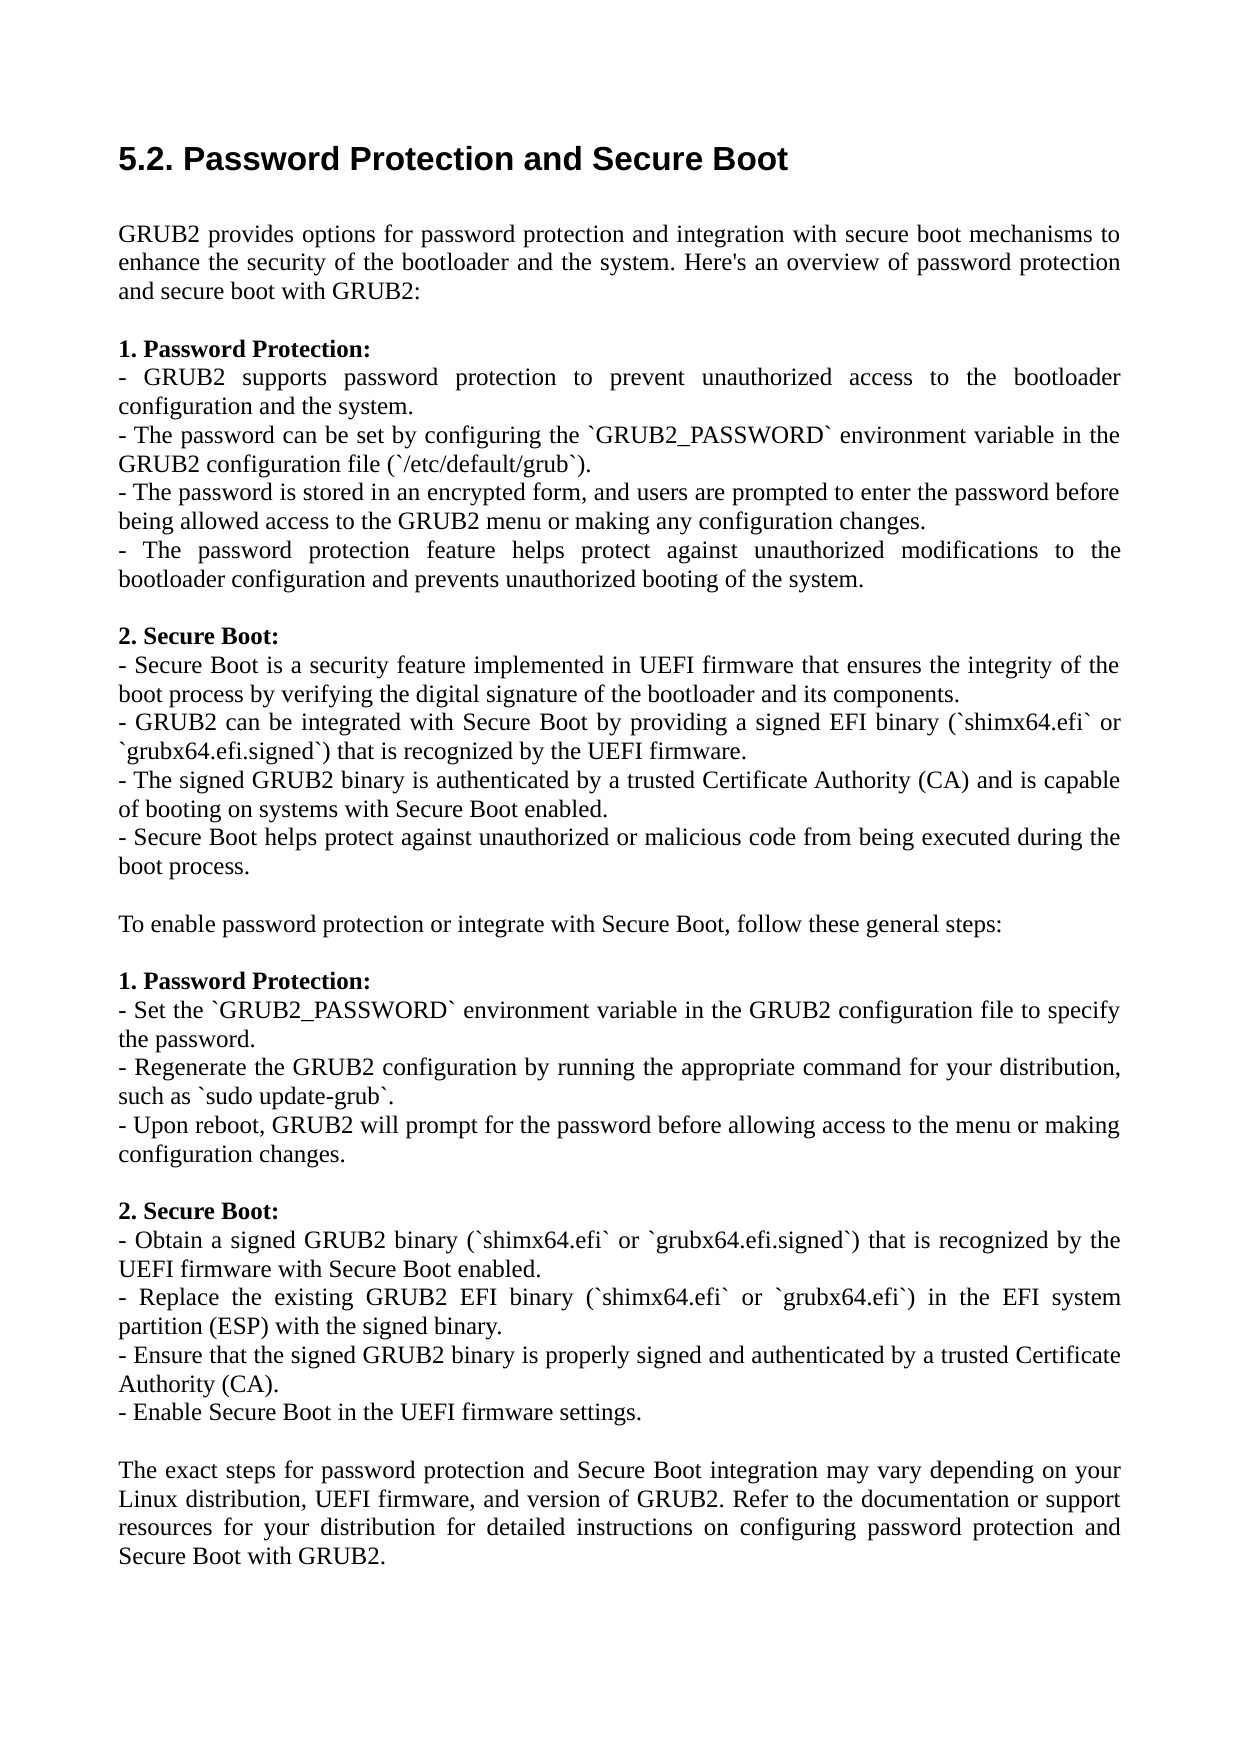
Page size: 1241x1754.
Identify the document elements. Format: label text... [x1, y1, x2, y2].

text - The password can be set by configuring the `GRUB2_PASSWORD` environment variable in the GRUB2 configuration file (`/etc/default/grub`). [118, 420, 1122, 477]
text - GRUB2 can be integrated with Secure Boot by providing a signed EFI binary (`shimx64.efi` or `grubx64.efi.signed`) that is recognized by the UEFI firmware. [118, 707, 1122, 765]
text 1. Password Protection: [118, 966, 1122, 995]
text - Upon reboot, GRUB2 will prompt for the password before allowing access to the menu or making configuration changes. [118, 1110, 1122, 1167]
text - Obtain a signed GRUB2 binary (`shimx64.efi` or `grubx64.efi.signed`) that is recognized by the UEFI firmware with Secure Boot enabled. [118, 1225, 1122, 1282]
text - Regenerate the GRUB2 configuration by running the appropriate command for your distribution, such as `sudo update-grub`. [118, 1052, 1122, 1110]
text 1. Password Protection: [118, 334, 1122, 362]
text - The signed GRUB2 binary is authenticated by a trusted Certificate Authority (CA) and is capable of booting on systems with Secure Boot enabled. [118, 765, 1122, 822]
text The exact steps for password protection and Secure Boot integration may vary depending on your Linux distribution, UEFI firmware, and version of GRUB2. Refer to the documentation or support resources for your distribution for detailed instructions on configuring password protection and Secure Boot with GRUB2. [118, 1455, 1122, 1570]
subtitle 5.2. Password Protection and Secure Boot [118, 139, 1122, 177]
text - Secure Boot is a security feature implemented in UEFI firmware that ensures the integrity of the boot process by verifying the digital signature of the bootloader and its components. [118, 650, 1122, 707]
text - Ensure that the signed GRUB2 binary is properly signed and authenticated by a trusted Certificate Authority (CA). [118, 1340, 1122, 1397]
text - Replace the existing GRUB2 EFI binary (`shimx64.efi` or `grubx64.efi`) in the EFI system partition (ESP) with the signed binary. [118, 1282, 1122, 1340]
text - Enable Secure Boot in the UEFI firmware settings. [118, 1397, 1122, 1426]
text GRUB2 provides options for password protection and integration with secure boot mechanisms to enhance the security of the bootloader and the system. Here's an overview of password protection and secure boot with GRUB2: [118, 219, 1122, 305]
text - Secure Boot helps protect against unauthorized or malicious code from being executed during the boot process. [118, 822, 1122, 880]
text 2. Secure Boot: [118, 1196, 1122, 1225]
text - GRUB2 supports password protection to prevent unauthorized access to the bootloader configuration and the system. [118, 362, 1122, 420]
text To enable password protection or integrate with Secure Boot, follow these general steps: [118, 909, 1122, 937]
text - Set the `GRUB2_PASSWORD` environment variable in the GRUB2 configuration file to specify the password. [118, 995, 1122, 1052]
text - The password protection feature helps protect against unauthorized modifications to the bootloader configuration and prevents unauthorized booting of the system. [118, 535, 1122, 592]
text 2. Secure Boot: [118, 621, 1122, 650]
text - The password is stored in an encrypted form, and users are prompted to enter the password before being allowed access to the GRUB2 menu or making any configuration changes. [118, 477, 1122, 535]
